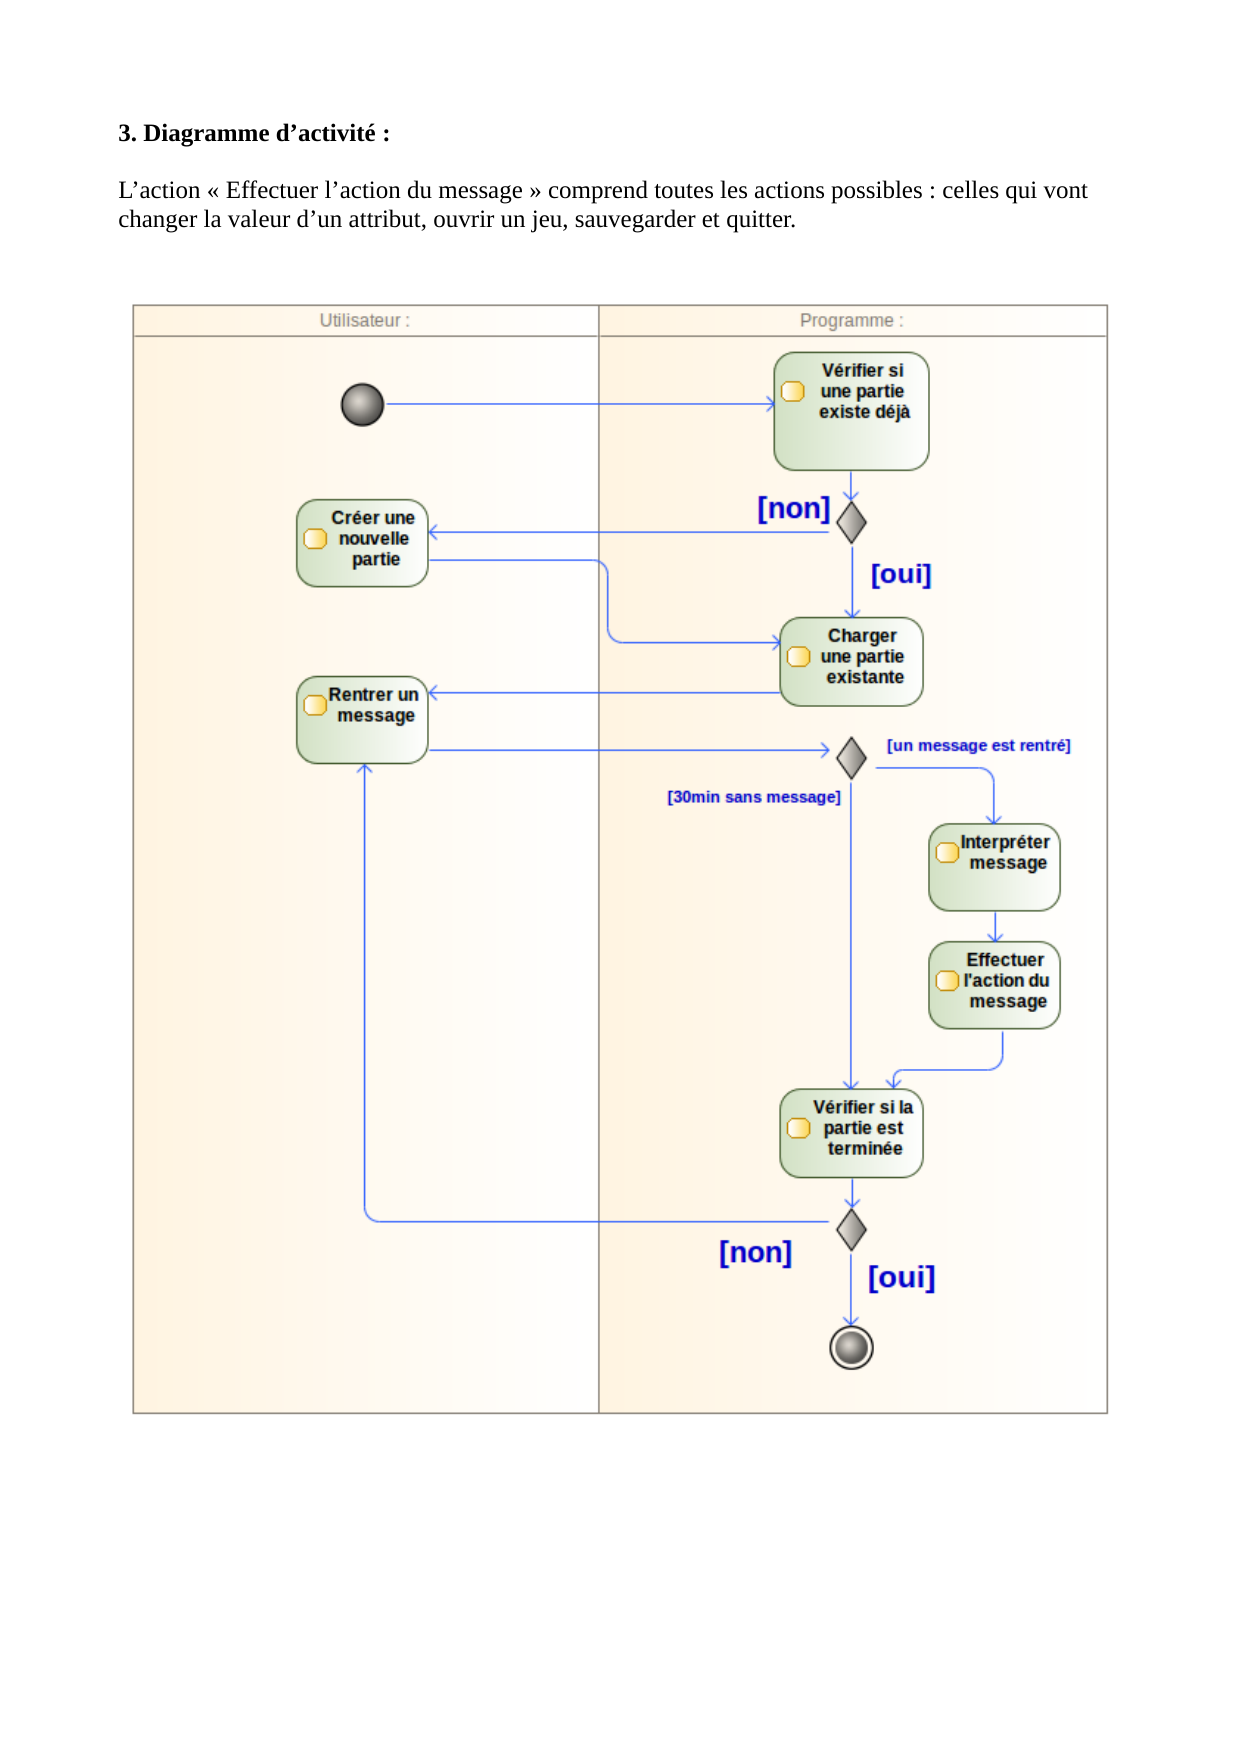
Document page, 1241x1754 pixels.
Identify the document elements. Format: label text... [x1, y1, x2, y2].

picture [118, 290, 1123, 1429]
text L’action « Effectuer l’action du message » comprend toutes les actions possibles : celles qui vont changer la valeur d’un attribut, ouvrir un jeu, sauvegarder et quitter. [118, 176, 1122, 233]
text 3. Diagramme d’activité : [118, 118, 1122, 147]
